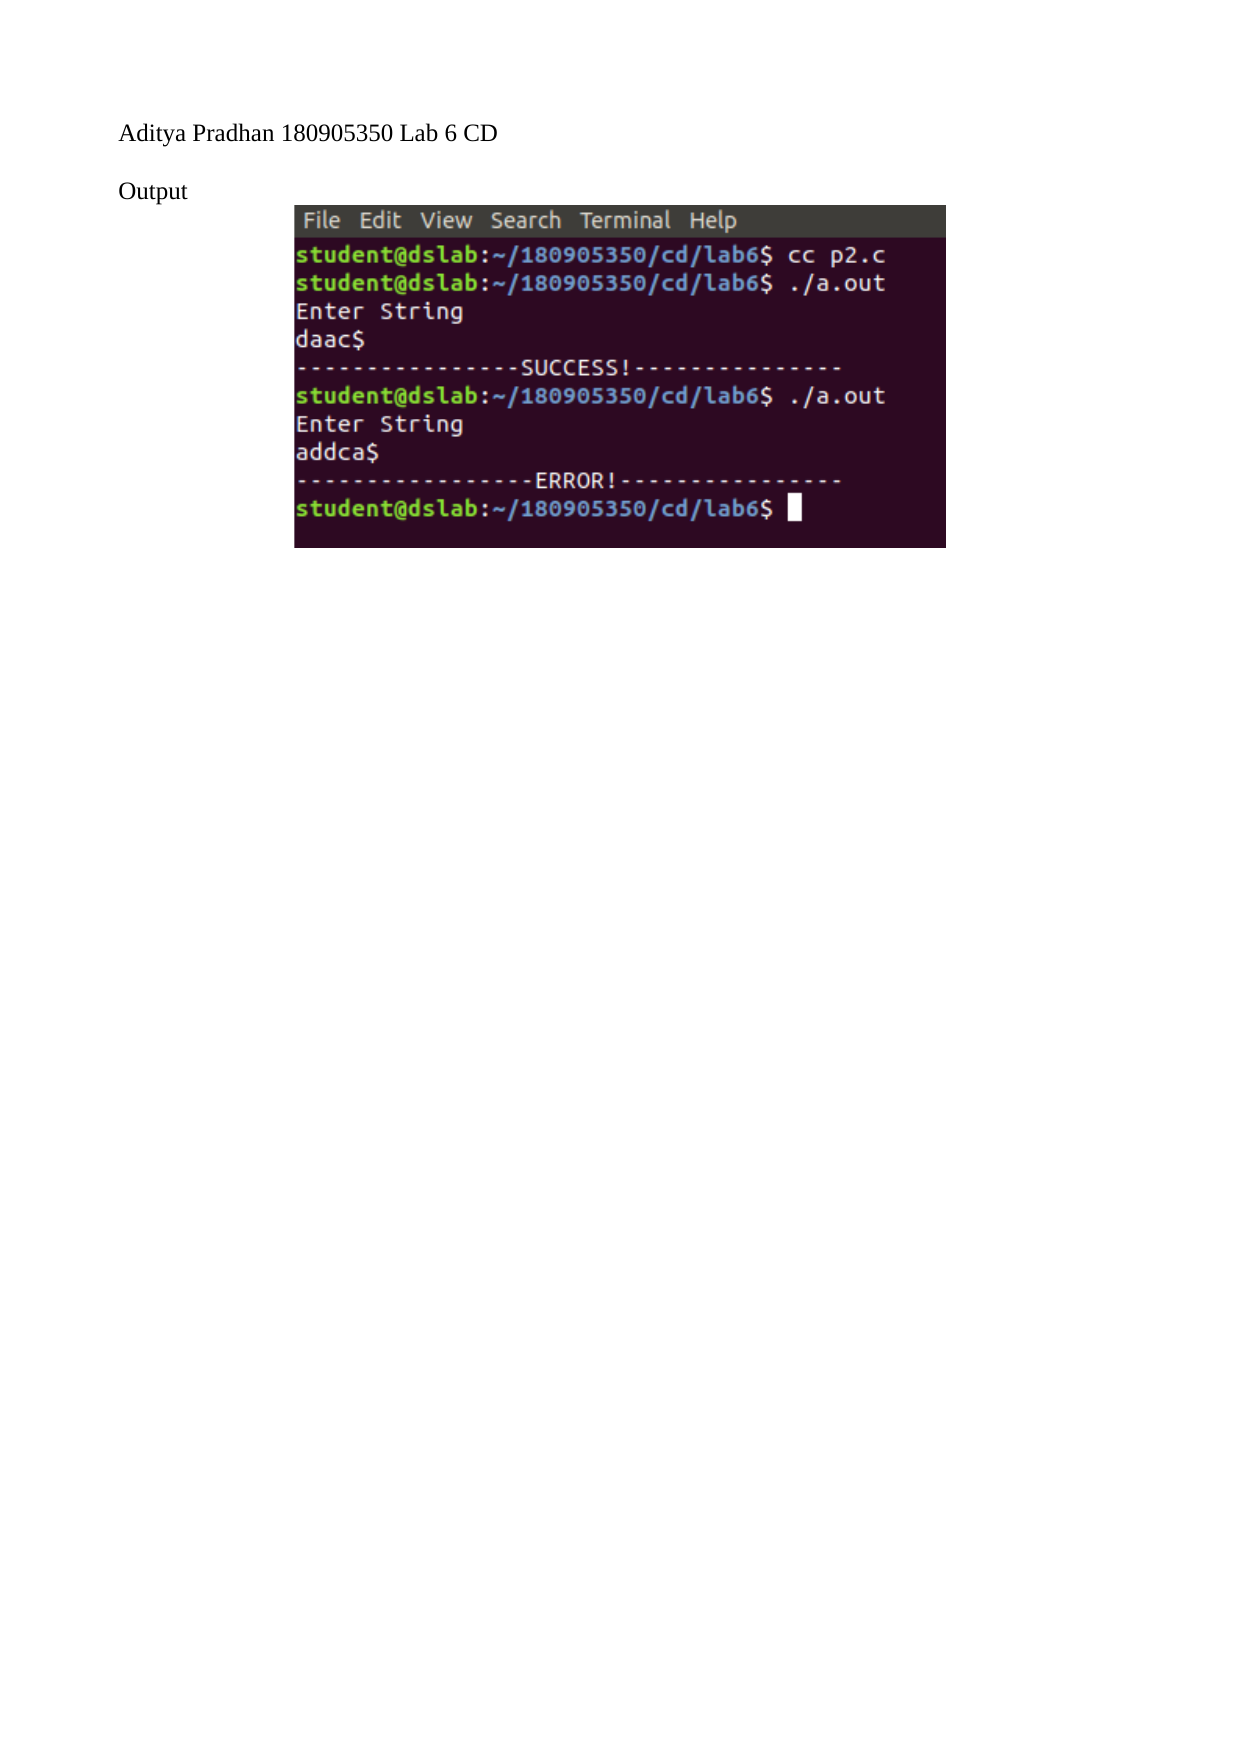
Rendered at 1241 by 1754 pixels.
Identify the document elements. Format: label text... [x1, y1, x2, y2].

text Output [118, 176, 1122, 205]
picture [294, 205, 946, 548]
